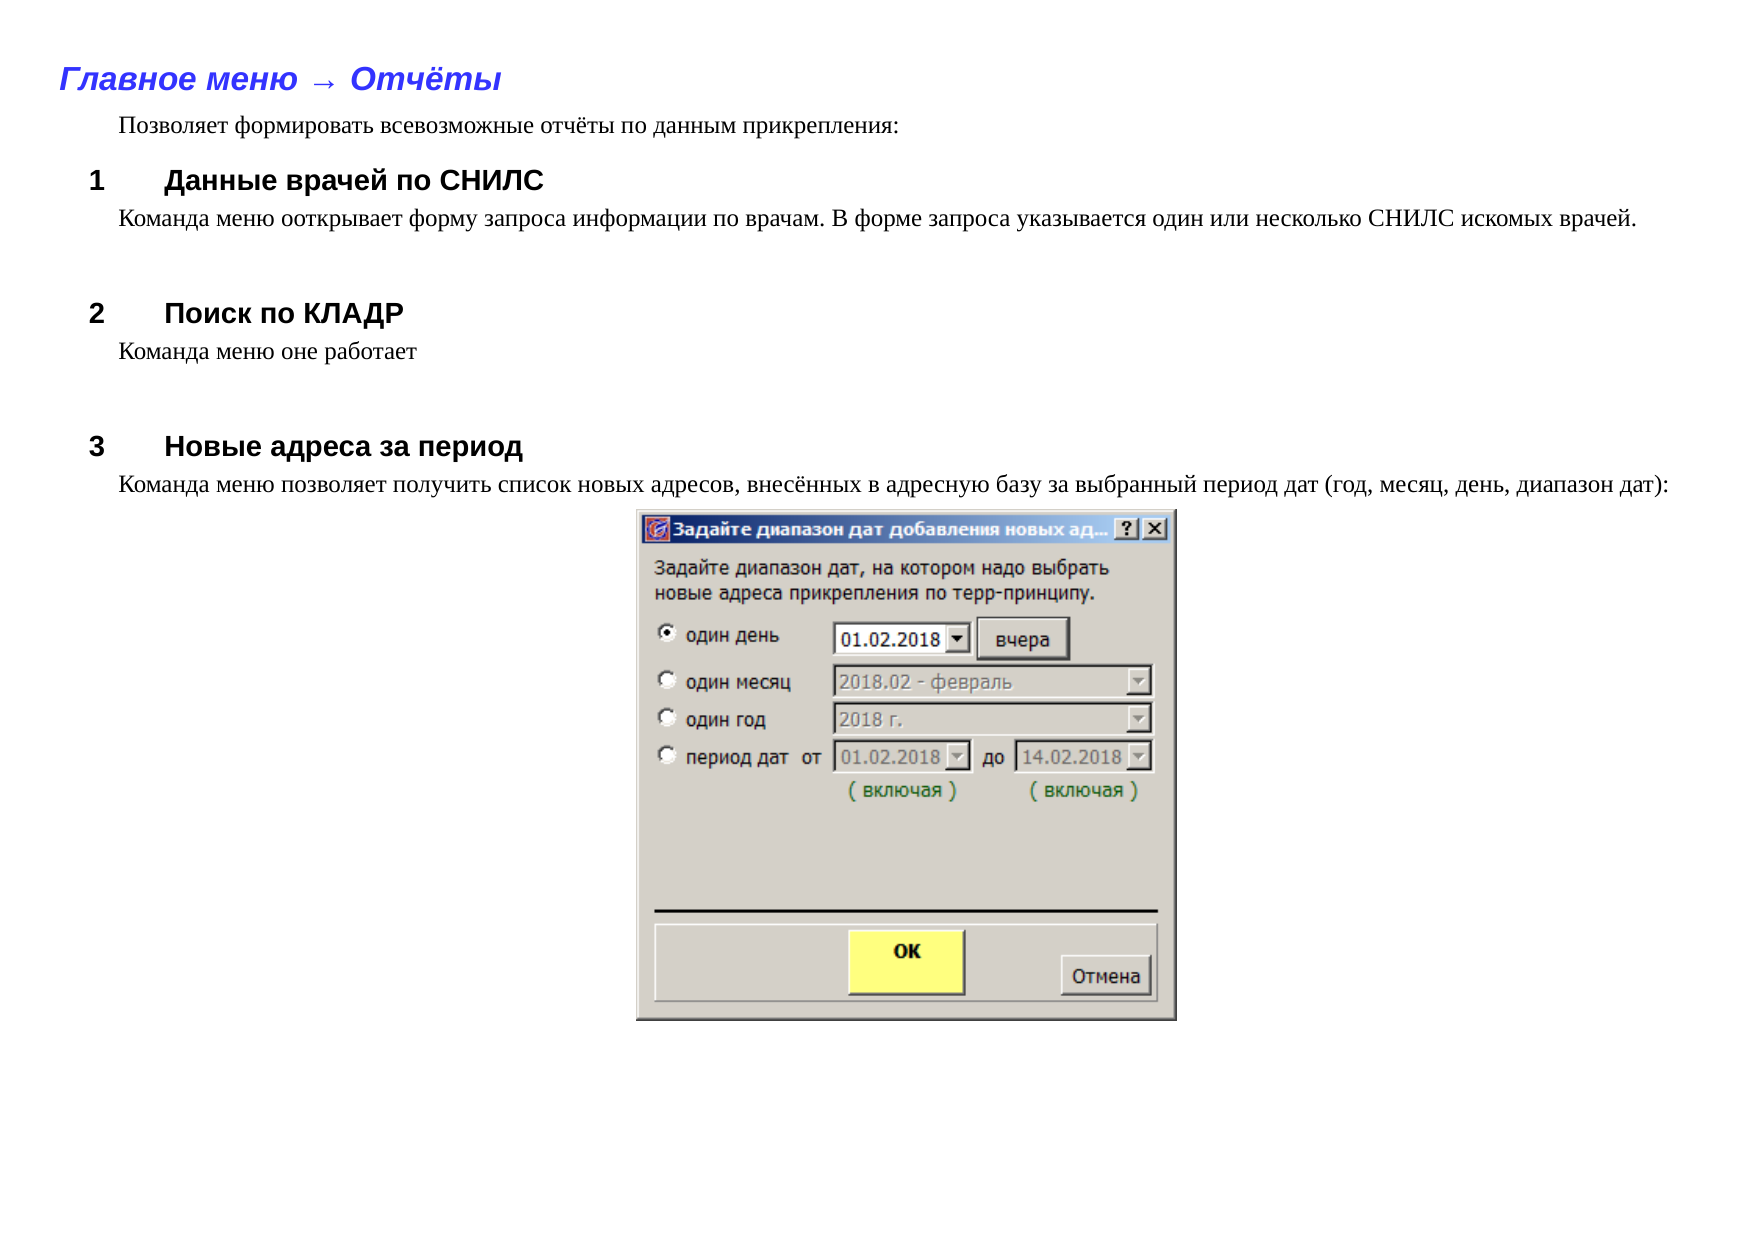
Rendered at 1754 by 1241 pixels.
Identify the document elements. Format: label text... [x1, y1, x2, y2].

text Команда меню ооткрывает форму запроса информации по врачам. В форме запроса указывается один или несколько СНИЛС искомых врачей. [59, 203, 1695, 231]
subtitle Поиск по КЛАДР [59, 296, 1695, 329]
subtitle Данные врачей по СНИЛС [59, 163, 1695, 196]
picture [636, 509, 1177, 1021]
subtitle Новые адреса за период [59, 429, 1695, 463]
text Позволяет формировать всевозможные отчёты по данным прикрепления: [59, 110, 1695, 139]
text Команда меню позволяет получить список новых адресов, внесённых в адресную базу за выбранный период дат (год, месяц, день, диапазон дат): [59, 469, 1695, 498]
text Команда меню оне работает [59, 336, 1695, 364]
subtitle Главное меню → Отчёты [59, 59, 1695, 97]
